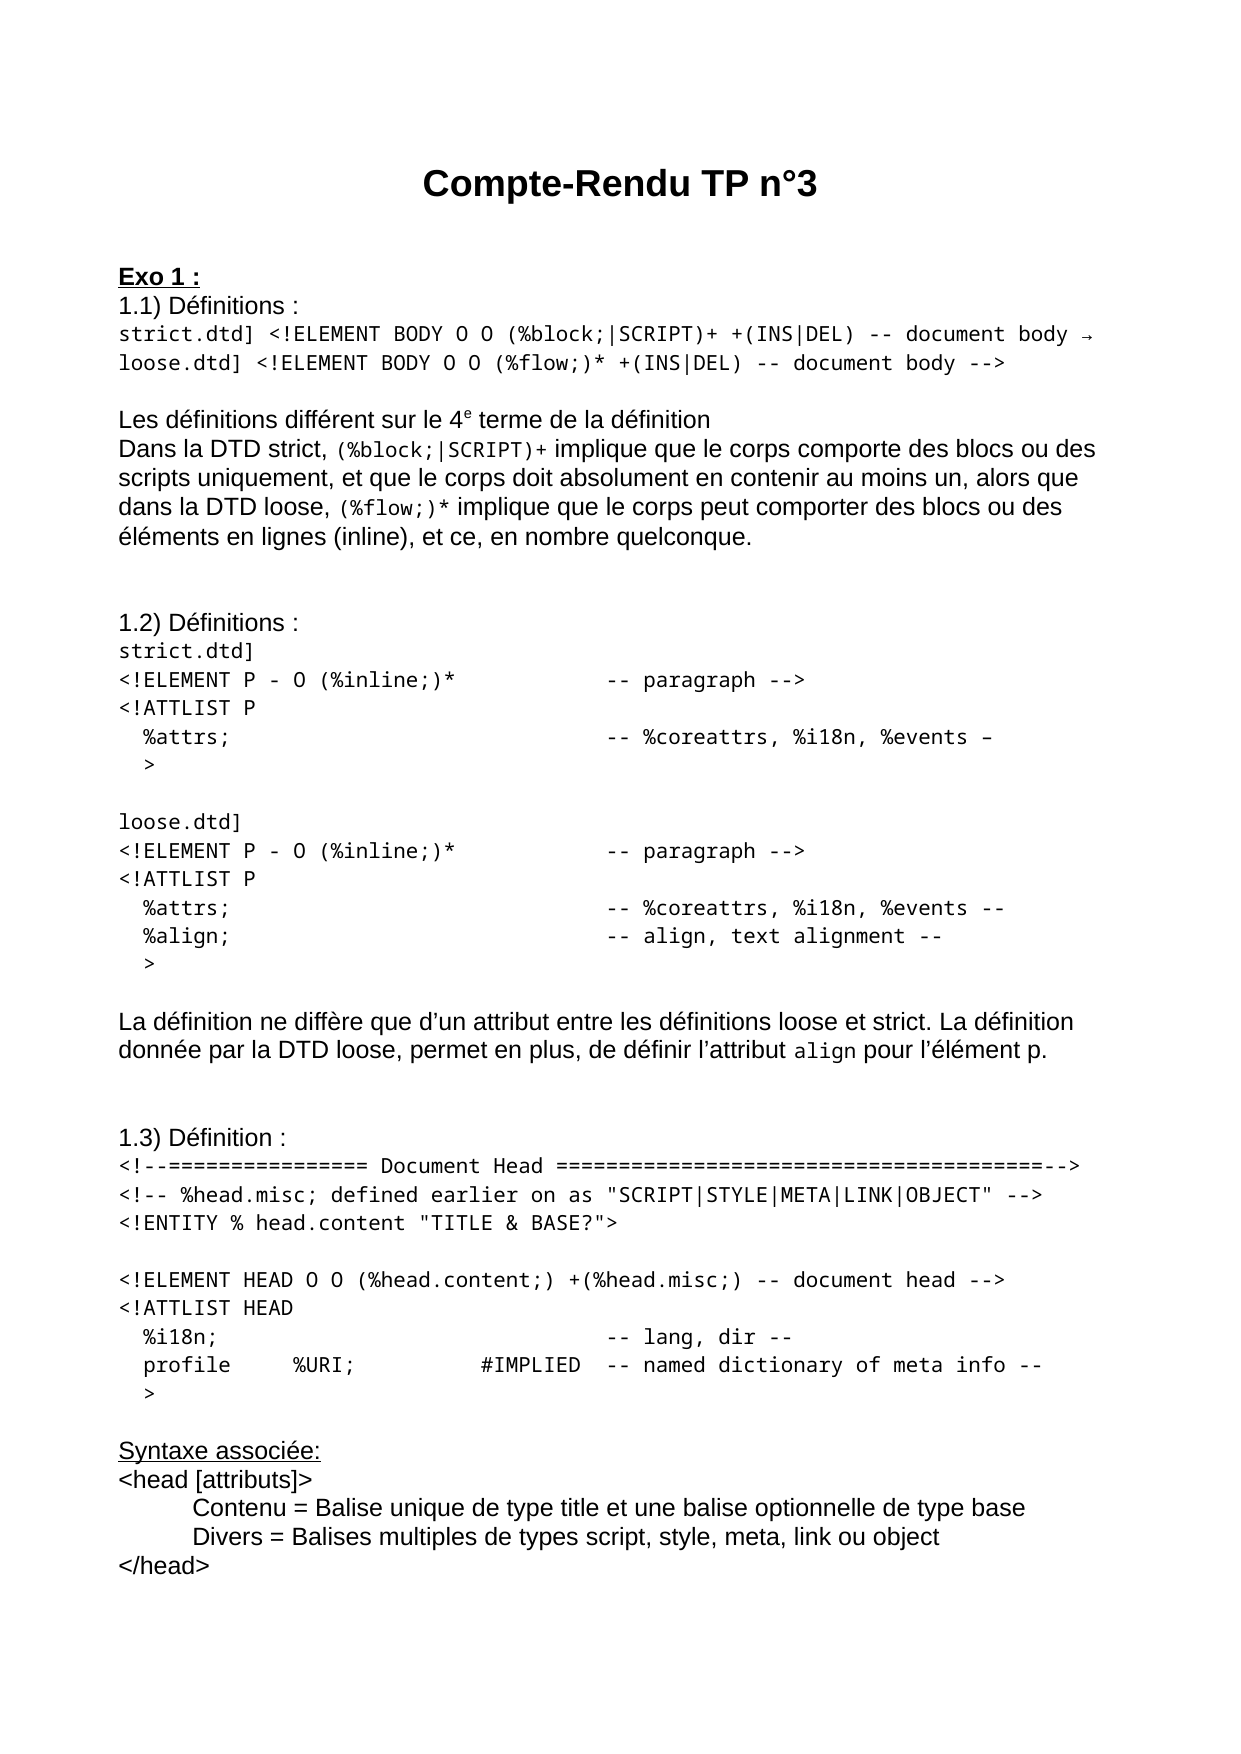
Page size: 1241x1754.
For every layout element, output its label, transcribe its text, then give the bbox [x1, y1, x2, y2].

text loose.dtd] <!ELEMENT BODY O O (%flow;)* +(INS|DEL) -- document body --> [118, 348, 1122, 376]
text > [118, 1379, 1122, 1407]
text 1.1) Définitions : [118, 291, 1122, 319]
text La définition ne diffère que d’un attribut entre les définitions loose et strict. La définition donnée par la DTD loose, permet en plus, de définir l’attribut align pour l’élément p. [118, 1007, 1122, 1065]
text %attrs; -- %coreattrs, %i18n, %events -- [118, 893, 1122, 921]
text %align; -- align, text alignment -- [118, 921, 1122, 949]
text 1.3) Définition : [118, 1122, 1122, 1151]
text <!ATTLIST HEAD [118, 1293, 1122, 1322]
text Syntaxe associée: [118, 1436, 1122, 1465]
text %attrs; -- %coreattrs, %i18n, %events – [118, 722, 1122, 750]
text <!ELEMENT P - O (%inline;)* -- paragraph --> [118, 665, 1122, 693]
text Divers = Balises multiples de types script, style, meta, link ou object [118, 1522, 1122, 1551]
text <!ENTITY % head.content "TITLE & BASE?"> [118, 1208, 1122, 1237]
text %i18n; -- lang, dir -- [118, 1322, 1122, 1350]
text profile %URI; #IMPLIED -- named dictionary of meta info -- [118, 1350, 1122, 1379]
text strict.dtd] <!ELEMENT BODY O O (%block;|SCRIPT)+ +(INS|DEL) -- document body → [118, 319, 1122, 348]
text <head [attributs]> [118, 1465, 1122, 1493]
text <!--================ Document Head =======================================--> [118, 1151, 1122, 1180]
text 1.2) Définitions : [118, 608, 1122, 637]
text <!-- %head.misc; defined earlier on as "SCRIPT|STYLE|META|LINK|OBJECT" --> [118, 1180, 1122, 1208]
text <!ATTLIST P [118, 693, 1122, 722]
text Exo 1 : [118, 262, 1122, 291]
text Dans la DTD strict, (%block;|SCRIPT)+ implique que le corps comporte des blocs ou des scripts uniquement, et que le corps doit absolument en contenir au moins un, alors que dans la DTD loose, (%flow;)* implique que le corps peut comporter des blocs ou des éléments en lignes (inline), et ce, en nombre quelconque. [118, 434, 1122, 550]
text Les définitions différent sur le 4e terme de la définition [118, 405, 1122, 434]
text loose.dtd] [118, 807, 1122, 836]
text <!ELEMENT P - O (%inline;)* -- paragraph --> [118, 836, 1122, 864]
text <!ATTLIST P [118, 864, 1122, 893]
text Compte-Rendu TP n°3 [118, 161, 1122, 204]
text > [118, 750, 1122, 779]
text <!ELEMENT HEAD O O (%head.content;) +(%head.misc;) -- document head --> [118, 1265, 1122, 1293]
text strict.dtd] [118, 637, 1122, 665]
text </head> [118, 1551, 1122, 1580]
text > [118, 949, 1122, 978]
text Contenu = Balise unique de type title et une balise optionnelle de type base [118, 1493, 1122, 1522]
